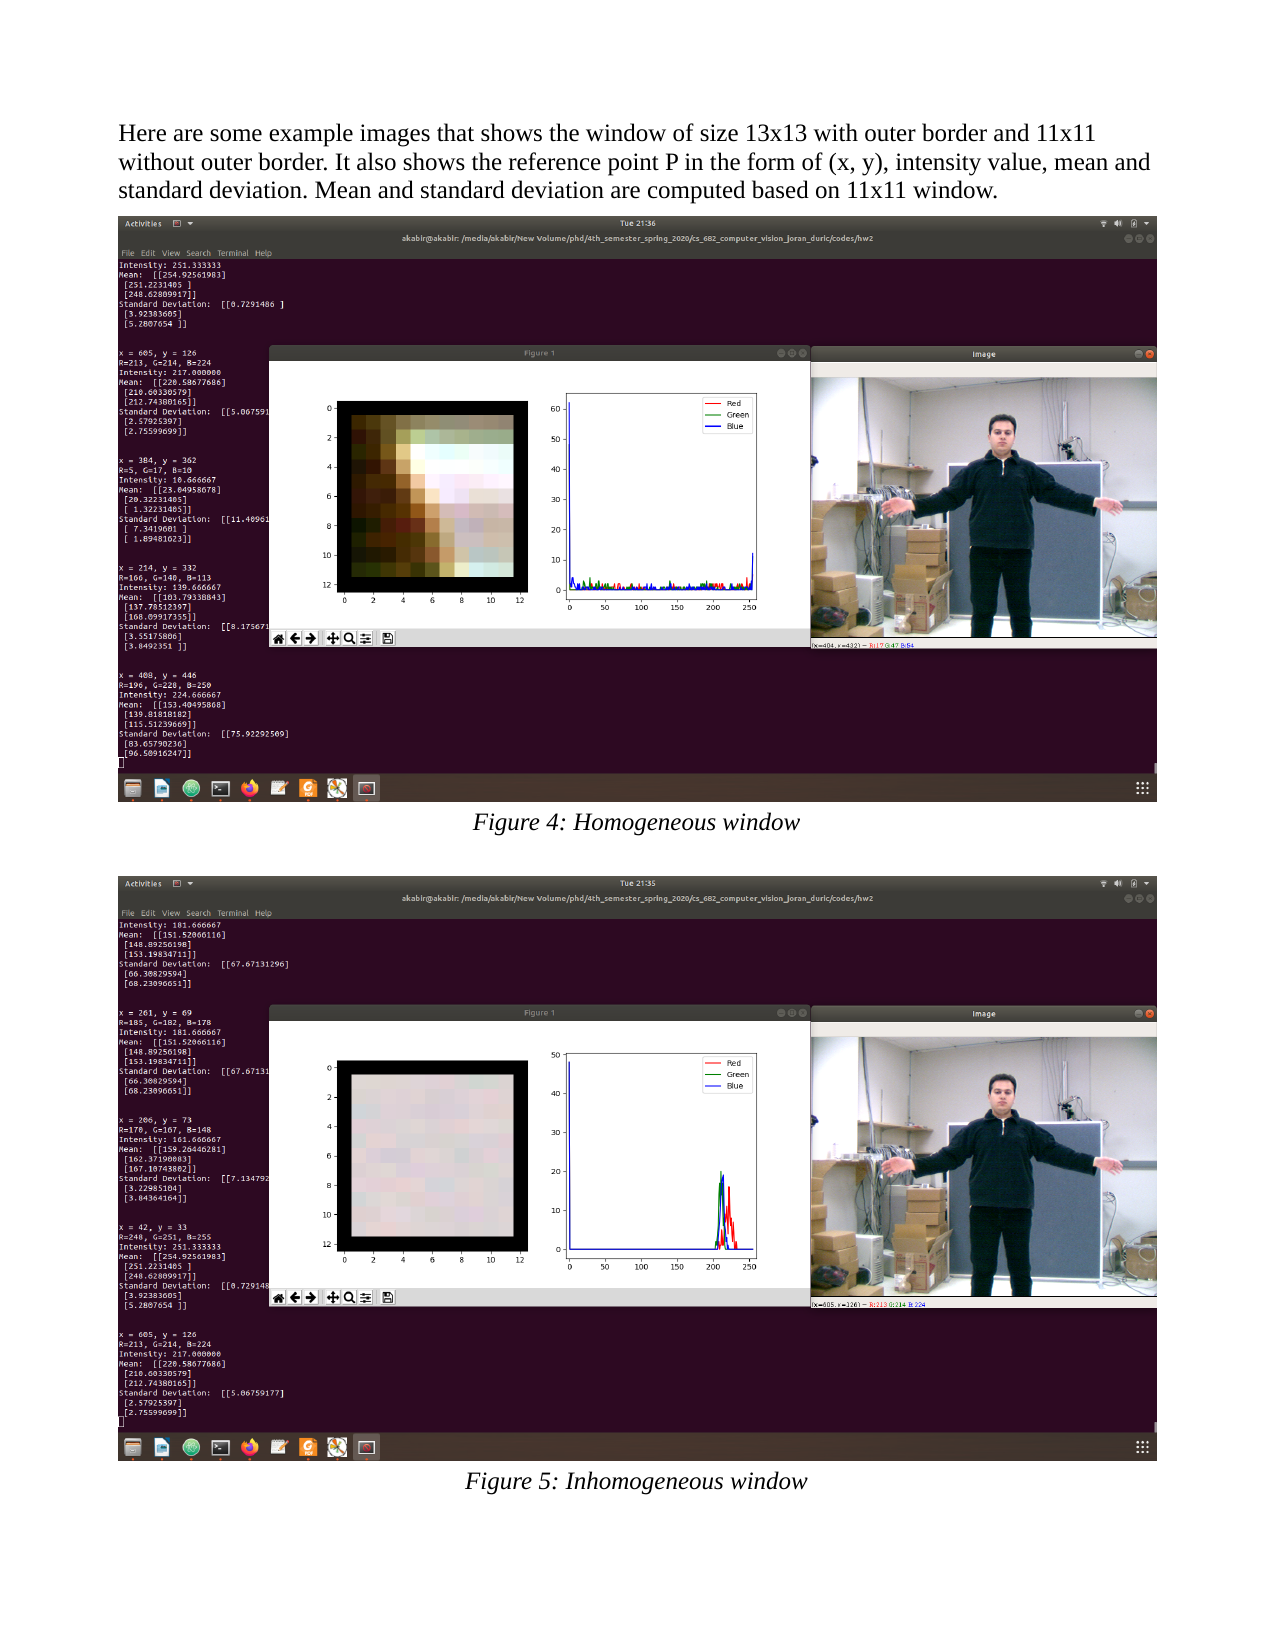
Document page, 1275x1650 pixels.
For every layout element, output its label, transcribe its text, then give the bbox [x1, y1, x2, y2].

text Figure 4: Homogeneous window [118, 802, 1157, 835]
text Here are some example images that shows the window of size 13x13 with outer border and 11x11 without outer border. It also shows the reference point P in the form of (x, y), intensity value, mean and standard deviation. Mean and standard deviation are computed based on 11x11 window. [118, 118, 1157, 204]
picture [118, 876, 1157, 1461]
text Figure 5: Inhomogeneous window [118, 1461, 1157, 1495]
picture [118, 216, 1157, 802]
